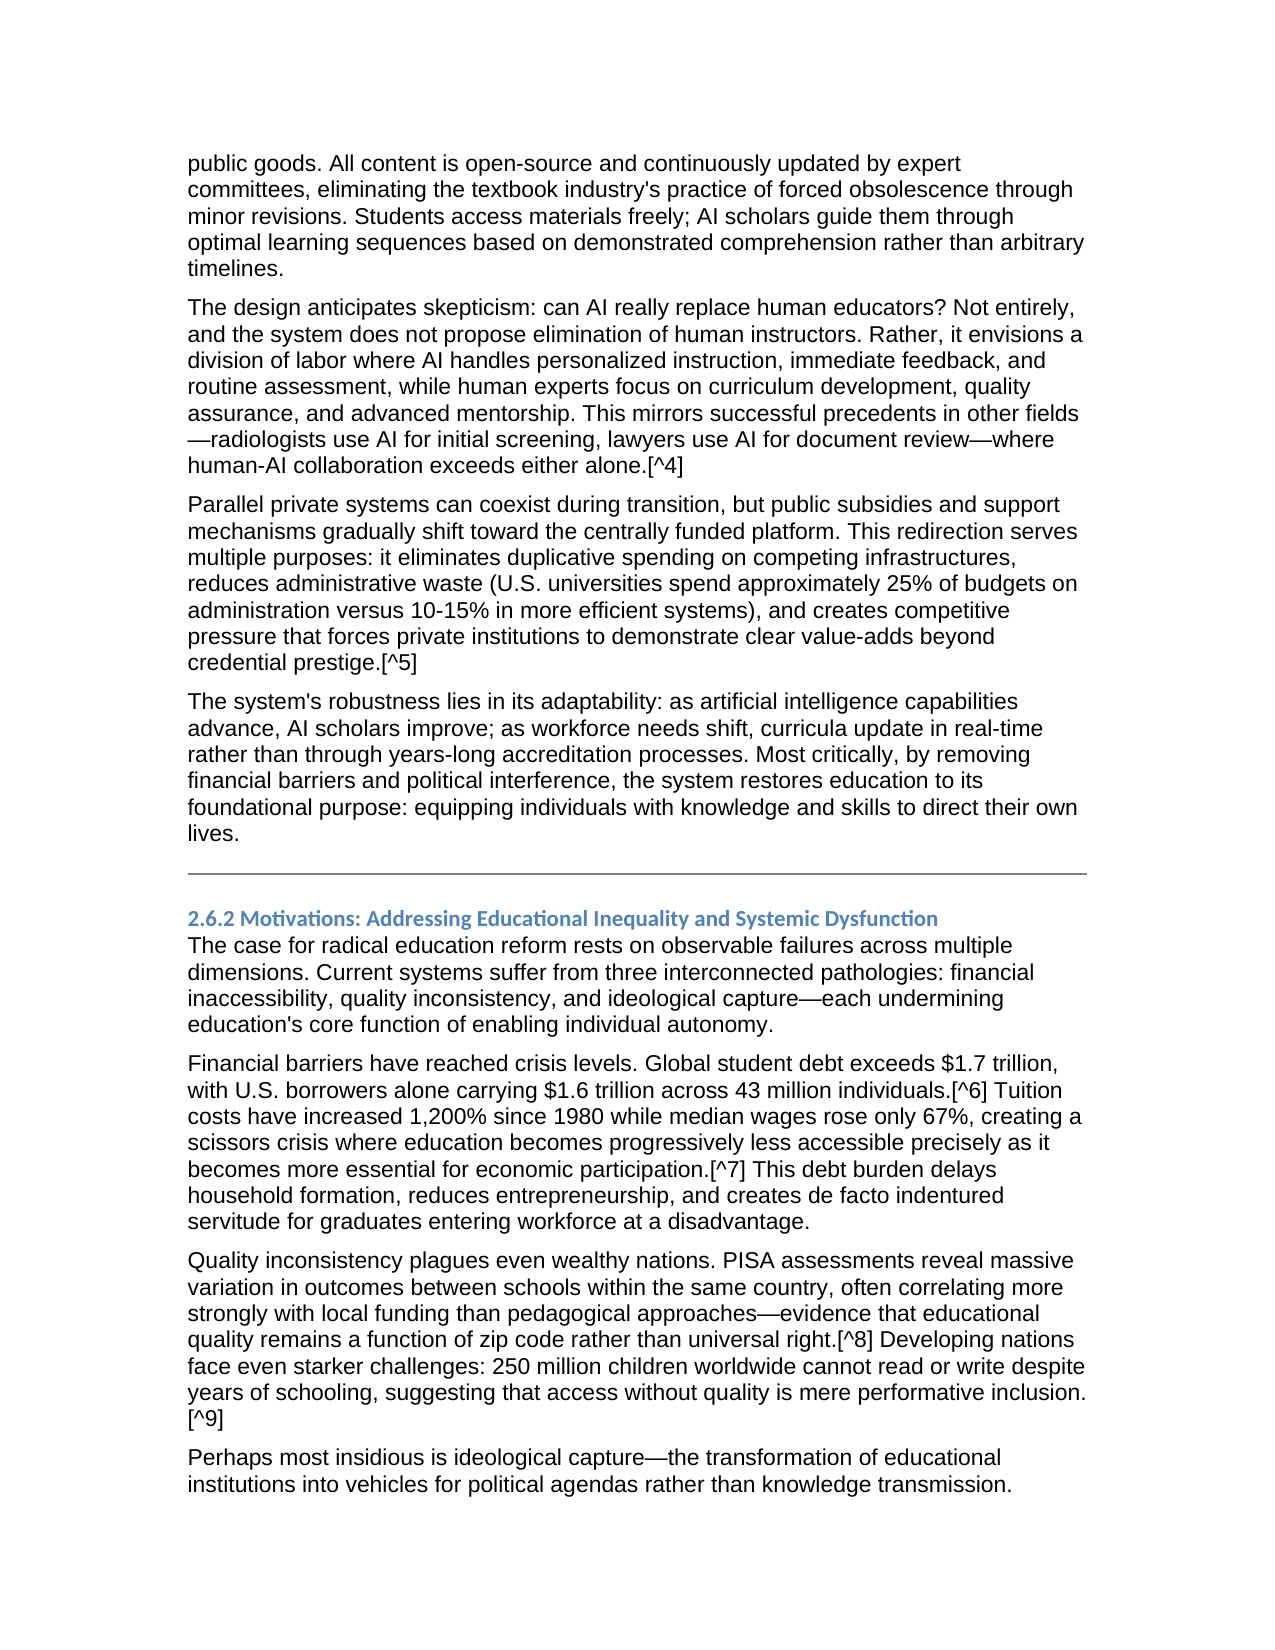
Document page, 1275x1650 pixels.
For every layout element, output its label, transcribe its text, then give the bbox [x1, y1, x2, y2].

text The design anticipates skepticism: can AI really replace human educators? Not entirely, and the system does not propose elimination of human instructors. Rather, it envisions a division of labor where AI handles personalized instruction, immediate feedback, and routine assessment, while human experts focus on curriculum development, quality assurance, and advanced mentorship. This mirrors successful precedents in other fields—radiologists use AI for initial screening, lawyers use AI for document review—where human-AI collaboration exceeds either alone.[^4] [187, 294, 1087, 479]
text Financial barriers have reached crisis levels. Global student debt exceeds $1.7 trillion, with U.S. borrowers alone carrying $1.6 trillion across 43 million individuals.[^6] Tuition costs have increased 1,200% since 1980 while median wages rose only 67%, creating a scissors crisis where education becomes progressively less accessible precisely as it becomes more essential for economic participation.[^7] This debt burden delays household formation, reduces entrepreneurship, and creates de facto indentured servitude for graduates entering workforce at a disadvantage. [187, 1050, 1087, 1235]
text The system's robustness lies in its adaptability: as artificial intelligence capabilities advance, AI scholars improve; as workforce needs shift, curricula update in real-time rather than through years-long accreditation processes. Most critically, by removing financial barriers and political interference, the system restores education to its foundational purpose: equipping individuals with knowledge and skills to direct their own lives. [187, 688, 1087, 846]
text Parallel private systems can coexist during transition, but public subsidies and support mechanisms gradually shift toward the centrally funded platform. This redirection serves multiple purposes: it eliminates duplicative spending on competing infrastructures, reduces administrative waste (U.S. universities spend approximately 25% of budgets on administration versus 10-15% in more efficient systems), and creates competitive pressure that forces private institutions to demonstrate clear value-adds beyond credential prestige.[^5] [187, 491, 1087, 676]
text Quality inconsistency plagues even wealthy nations. PISA assessments reveal massive variation in outcomes between schools within the same country, often correlating more strongly with local funding than pedagogical approaches—evidence that educational quality remains a function of zip code rather than universal right.[^8] Developing nations face even starker challenges: 250 million children worldwide cannot read or write despite years of schooling, suggesting that access without quality is mere performative inclusion.[^9] [187, 1247, 1087, 1432]
text The case for radical education reform rests on observable failures across multiple dimensions. Current systems suffer from three interconnected pathologies: financial inaccessibility, quality inconsistency, and ideological capture—each undermining education's core function of enabling individual autonomy. [187, 932, 1087, 1038]
text public goods. All content is open-source and continuously updated by expert committees, eliminating the textbook industry's practice of forced obsolescence through minor revisions. Students access materials freely; AI scholars guide them through optimal learning sequences based on demonstrated comprehension rather than arbitrary timelines. [187, 150, 1087, 282]
subtitle 2.6.2 Motivations: Addressing Educational Inequality and Systemic Dysfunction [187, 904, 1087, 932]
text Perhaps most insidious is ideological capture—the transformation of educational institutions into vehicles for political agendas rather than knowledge transmission. [187, 1444, 1087, 1497]
